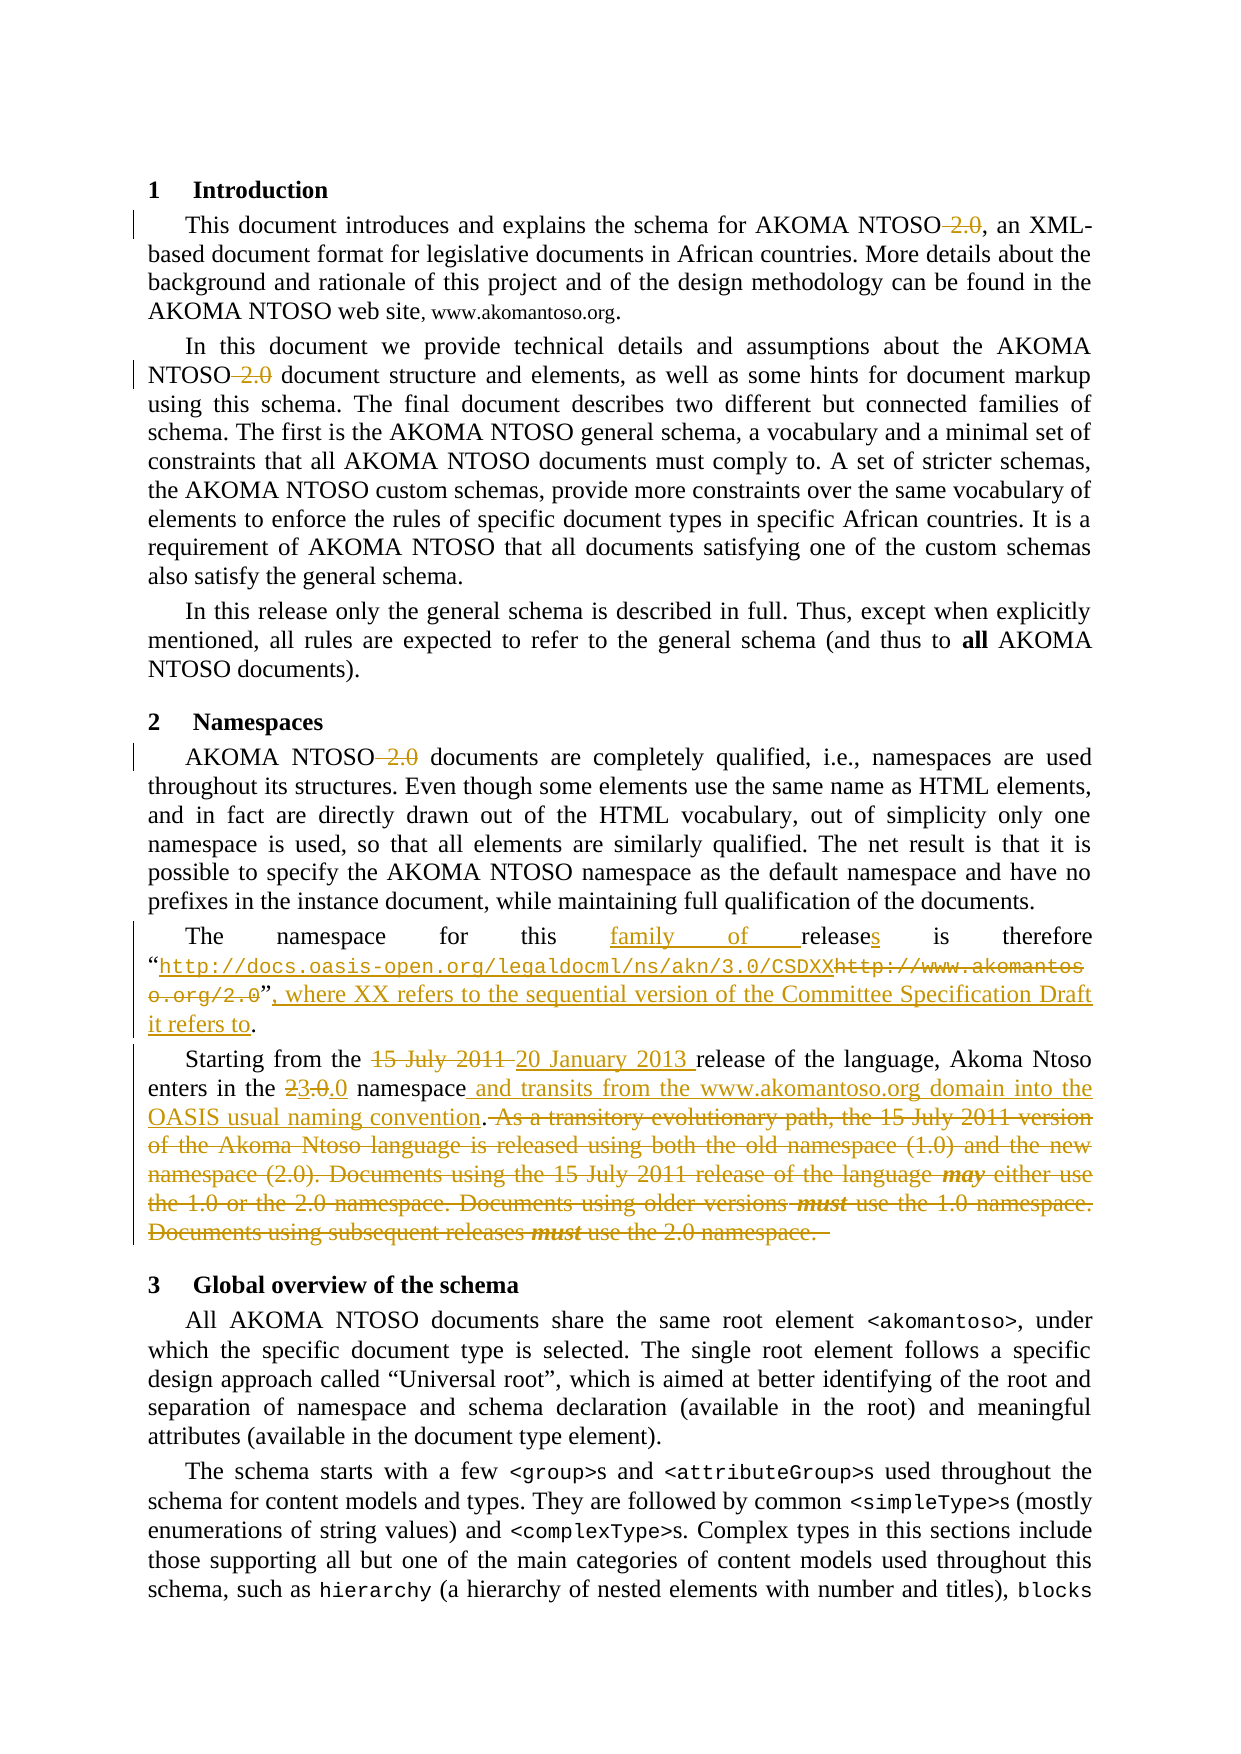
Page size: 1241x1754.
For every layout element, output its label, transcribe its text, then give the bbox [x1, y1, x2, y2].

text All AKOMA NTOSO documents share the same root element <akomantoso>, under which the specific document type is selected. The single root element follows a specific design approach called “Universal root”, which is aimed at better identifying of the root and separation of namespace and schema declaration (available in the root) and meaningful attributes (available in the document type element). [148, 1305, 1092, 1450]
text In this release only the general schema is described in full. Thus, except when explicitly mentioned, all rules are expected to refer to the general schema (and thus to all AKOMA NTOSO documents). [148, 596, 1092, 682]
subtitle Namespaces [148, 707, 1092, 736]
text Starting from the 20 January 2013 release of the language, Akoma Ntoso enters in the 3.0 namespace and transits from the www.akomantoso.org domain into the OASIS usual naming convention. [148, 1044, 1092, 1146]
subtitle Introduction [148, 175, 1092, 204]
subtitle Global overview of the schema [148, 1270, 1092, 1299]
text In this document we provide technical details and assumptions about the AKOMA NTOSO document structure and elements, as well as some hints for document markup using this schema. The final document describes two different but connected families of schema. The first is the AKOMA NTOSO general schema, a vocabulary and a minimal set of constraints that all AKOMA NTOSO documents must comply to. A set of stricter schemas, the AKOMA NTOSO custom schemas, provide more constraints over the same vocabulary of elements to enforce the rules of specific document types in specific African countries. It is a requirement of AKOMA NTOSO that all documents satisfying one of the custom schemas also satisfy the general schema. [148, 331, 1092, 590]
text Starting from the 20 January 2013 release of the language, Akoma Ntoso enters in the 3.0 namespace and transits from the www.akomantoso.org domain into the OASIS usual naming convention. [148, 1147, 1092, 1175]
text The namespace for this family of releases is therefore “http://docs.oasis-open.org/legaldocml/ns/akn/3.0/CSDXX”, where XX refers to the sequential version of the Committee Specification Draft it refers to. [148, 921, 1092, 1038]
text This document introduces and explains the schema for AKOMA NTOSO, an XML-based document format for legislative documents in African countries. More details about the background and rationale of this project and of the design methodology can be found in the AKOMA NTOSO web site, www.akomantoso.org. [148, 210, 1092, 325]
text Starting from the 20 January 2013 release of the language, Akoma Ntoso enters in the 3.0 namespace and transits from the www.akomantoso.org domain into the OASIS usual naming convention. [148, 1176, 1092, 1203]
text Starting from the 20 January 2013 release of the language, Akoma Ntoso enters in the 3.0 namespace and transits from the www.akomantoso.org domain into the OASIS usual naming convention. [148, 1204, 1092, 1245]
text Starting from the 20 January 2013 release of the language, Akoma Ntoso enters in the 3.0 namespace and transits from the www.akomantoso.org domain into the OASIS usual naming convention. [394, 1234, 767, 1245]
text The schema starts with a few <group>s and <attributeGroup>s used throughout the schema for content models and types. They are followed by common <simpleType>s (mostly enumerations of string values) and <complexType>s. Complex types in this sections include those supporting all but one of the main categories of content models used throughout this schema, such as hierarchy (a hierarchy of nested elements with number and titles), blocks [148, 1456, 1092, 1603]
text AKOMA NTOSO documents are completely qualified, i.e., namespaces are used throughout its structures. Even though some elements use the same name as HTML elements, and in fact are directly drawn out of the HTML vocabulary, out of simplicity only one namespace is used, so that all elements are similarly qualified. The net result is that it is possible to specify the AKOMA NTOSO namespace as the default namespace and have no prefixes in the instance document, while maintaining full qualification of the documents. [148, 742, 1092, 915]
